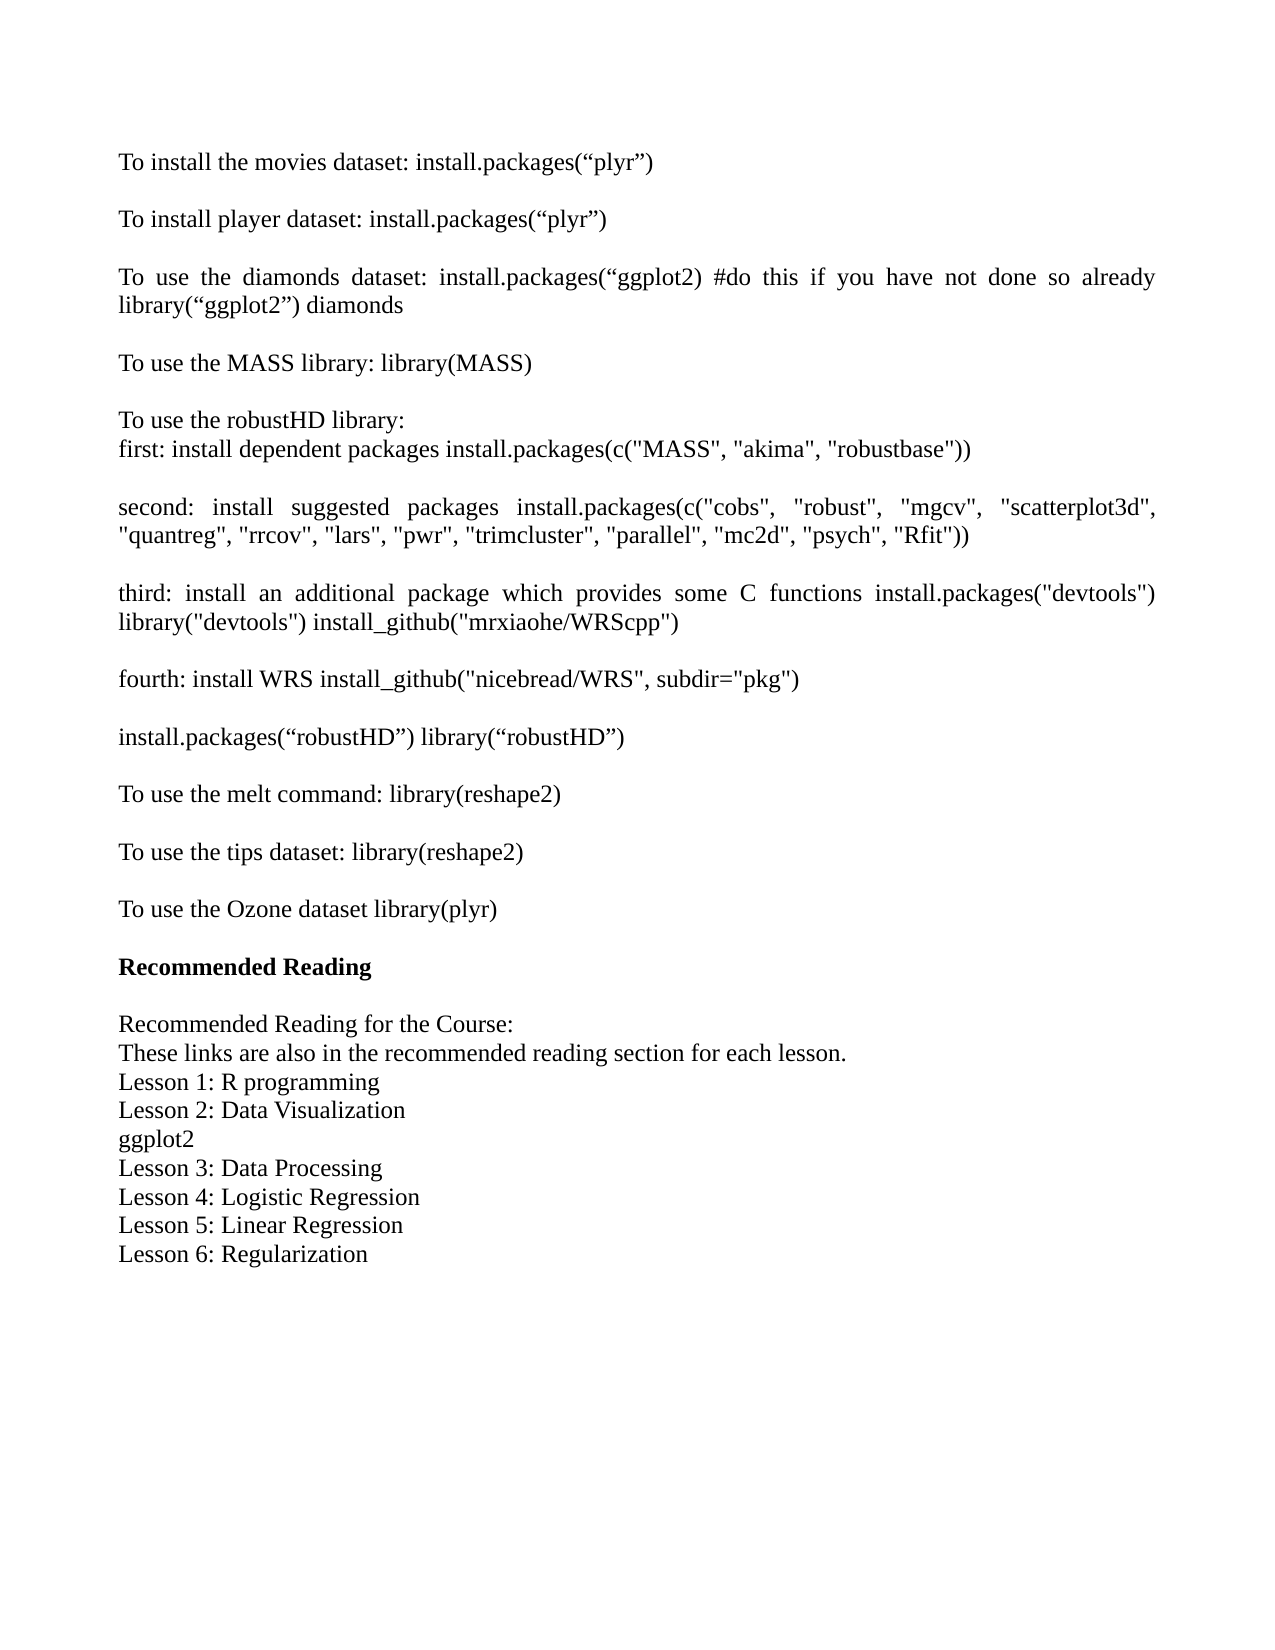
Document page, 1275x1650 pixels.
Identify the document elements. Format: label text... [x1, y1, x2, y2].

text Lesson 5: Linear Regression [118, 1211, 1157, 1239]
text Recommended Reading [118, 952, 1157, 981]
text To install the movies dataset: install.packages(“plyr”) [118, 147, 1157, 176]
text To install player dataset: install.packages(“plyr”) [118, 204, 1157, 233]
text second: install suggested packages install.packages(c("cobs", "robust", "mgcv", "scatterplot3d", "quantreg", "rrcov", "lars", "pwr", "trimcluster", "parallel", "mc2d", "psych", "Rfit")) [118, 492, 1157, 549]
text These links are also in the recommended reading section for each lesson. [118, 1038, 1157, 1067]
text install.packages(“robustHD”) library(“robustHD”) [118, 722, 1157, 751]
text first: install dependent packages install.packages(c("MASS", "akima", "robustbase")) [118, 434, 1157, 463]
text Lesson 1: R programming [118, 1067, 1157, 1096]
text To use the robustHD library: [118, 406, 1157, 434]
text Lesson 3: Data Processing [118, 1153, 1157, 1182]
text third: install an additional package which provides some C functions install.packages("devtools") library("devtools") install_github("mrxiaohe/WRScpp") [118, 578, 1157, 636]
text Lesson 4: Logistic Regression [118, 1182, 1157, 1211]
text Recommended Reading for the Course: [118, 1009, 1157, 1038]
text ggplot2 [118, 1124, 1157, 1153]
text To use the melt command: library(reshape2) [118, 779, 1157, 808]
text To use the diamonds dataset: install.packages(“ggplot2) #do this if you have not done so already library(“ggplot2”) diamonds [118, 262, 1157, 319]
text To use the MASS library: library(MASS) [118, 348, 1157, 377]
text fourth: install WRS install_github("nicebread/WRS", subdir="pkg") [118, 664, 1157, 693]
text To use the tips dataset: library(reshape2) [118, 837, 1157, 866]
text Lesson 6: Regularization [118, 1239, 1157, 1268]
text Lesson 2: Data Visualization [118, 1096, 1157, 1124]
text To use the Ozone dataset library(plyr) [118, 894, 1157, 923]
